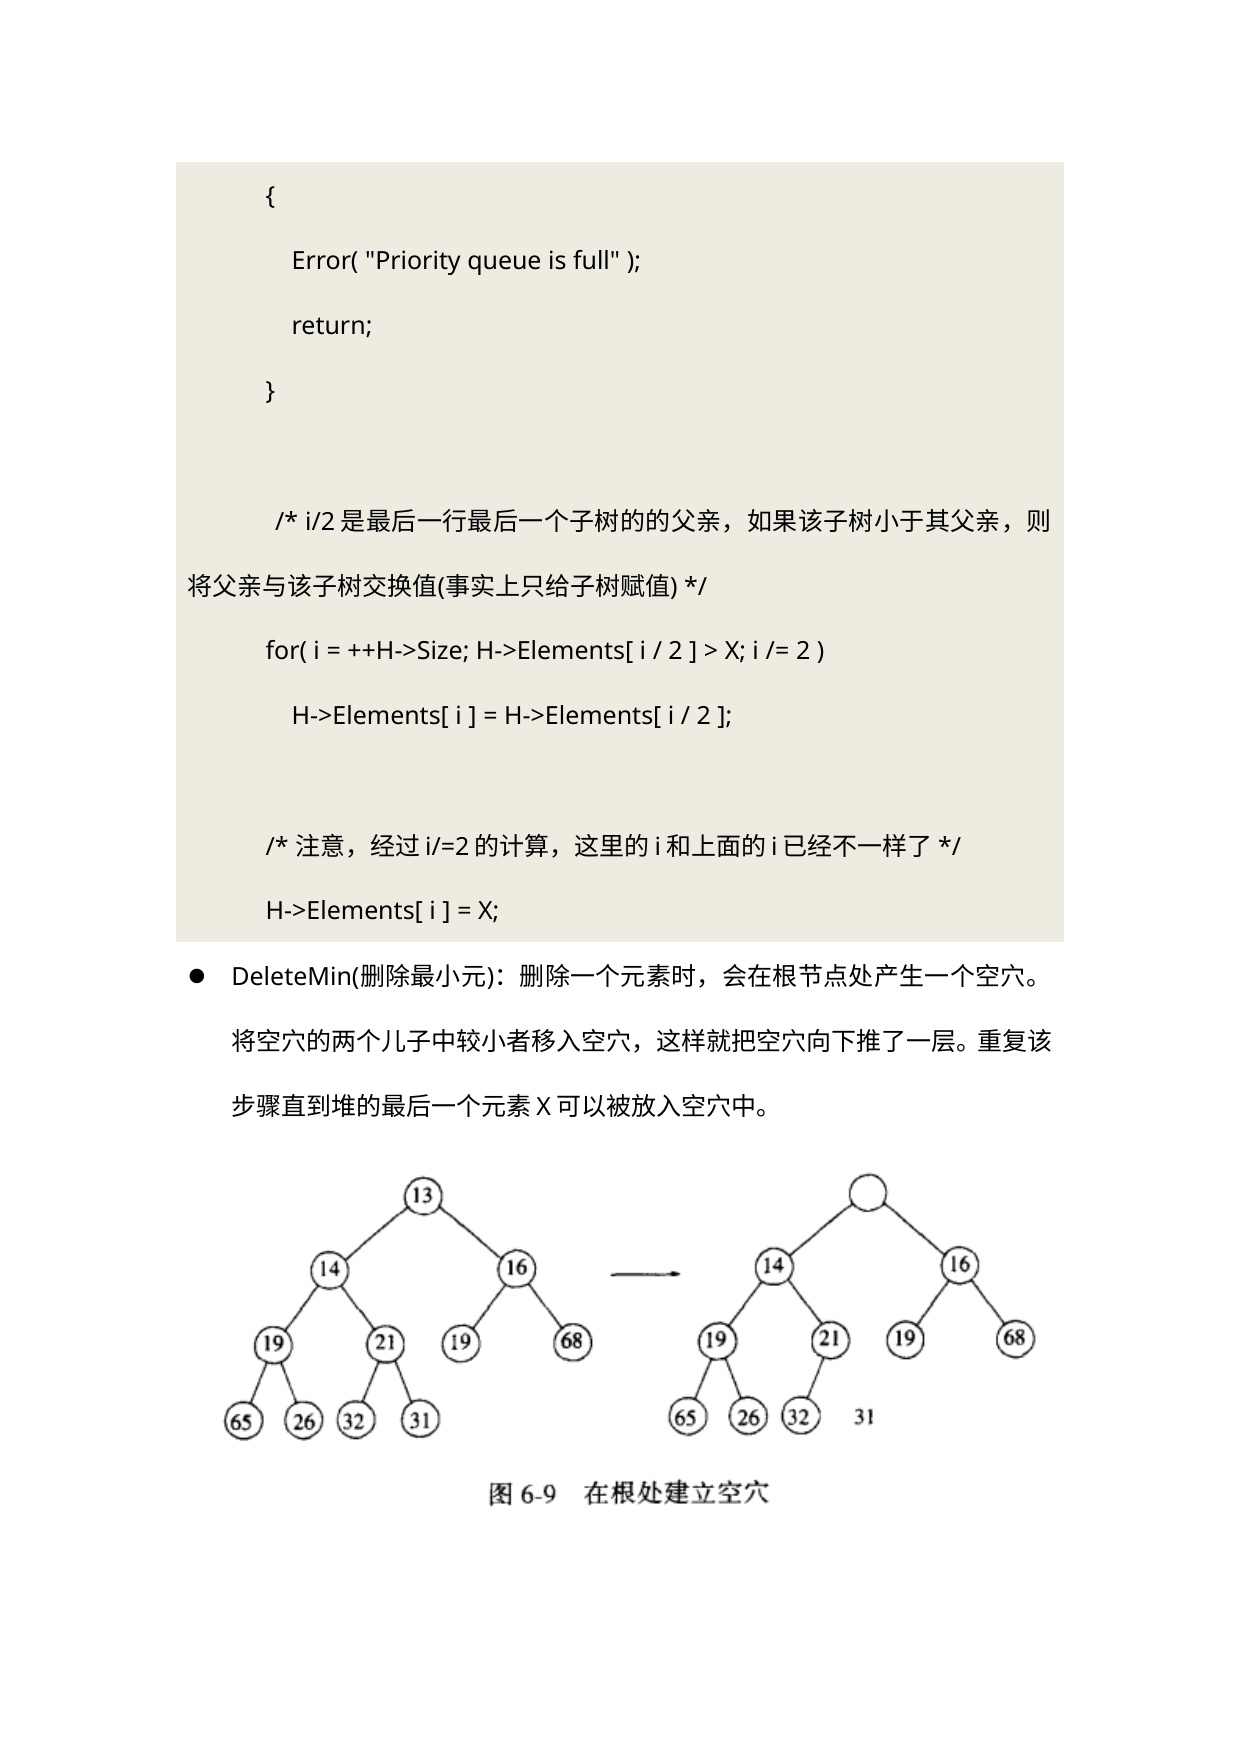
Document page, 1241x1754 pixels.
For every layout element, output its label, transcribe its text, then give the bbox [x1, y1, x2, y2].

table_header { Error( "Priority queue is full" ); return; } /* i/2是最后一行最后一个子树的的父亲，如果该子树小于其父亲，则将父亲与该子树交换值(事实上只给子树赋值) */ for( i = ++H->Size; H->Elements[ i / 2 ] > X; i /= 2 ) H->Elements[ i ] = H->Elements[ i / 2 ]; /* 注意，经过i/=2的计算，这里的i和上面的i已经不一样了 */ H->Elements[ i ] = X; [176, 162, 1064, 942]
picture [184, 1151, 1056, 1532]
list DeleteMin(删除最小元)：删除一个元素时，会在根节点处产生一个空穴。将空穴的两个儿子中较小者移入空穴，这样就把空穴向下推了一层。重复该步骤直到堆的最后一个元素X可以被放入空穴中。 [187, 942, 1053, 1137]
